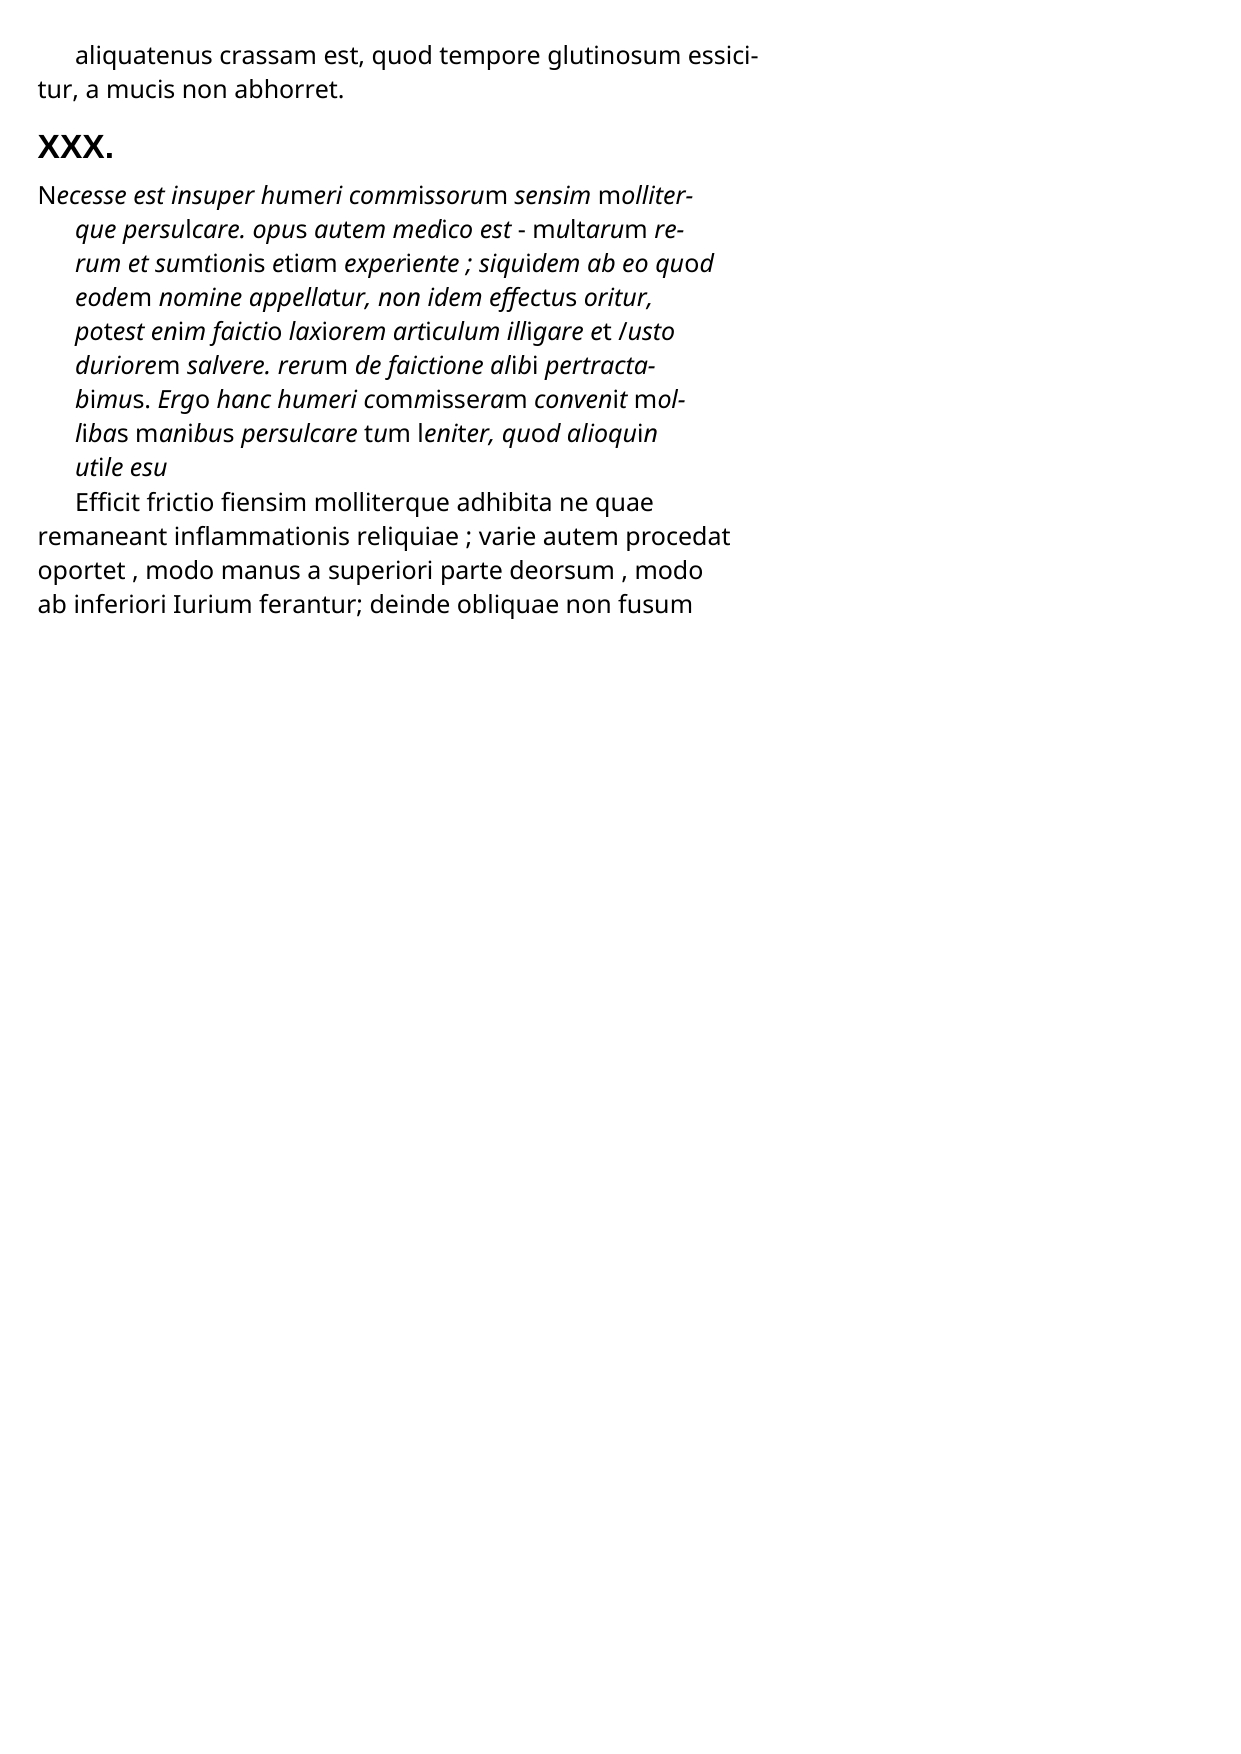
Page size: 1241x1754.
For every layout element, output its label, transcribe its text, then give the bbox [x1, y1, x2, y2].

subtitle XXX. [37, 126, 1203, 165]
text Necesse est insuper humeri commissorum sensim molliter- que persulcare. opus autem medico est - multarum re- rum et sumtionis etiam experiente ; siquidem ab eo quod eodem nomine appellatur, non idem effectus oritur, potest enim faictio laxiorem articulum illigare et /usto duriorem salvere. rerum de faictione alibi pertracta- bimus. Ergo hanc humeri commisseram convenit mol- libas manibus persulcare tum leniter, quod alioquin utile esu [37, 178, 1203, 484]
text Efficit frictio fiensim molliterque adhibita ne quae remaneant inflammationis reliquiae ; varie autem procedat oportet , modo manus a superiori parte deorsum , modo ab inferiori Iurium ferantur; deinde obliquae non fusum [37, 484, 1203, 620]
text aliquatenus crassam est, quod tempore glutinosum essici- tur, a mucis non abhorret. [37, 37, 1203, 106]
